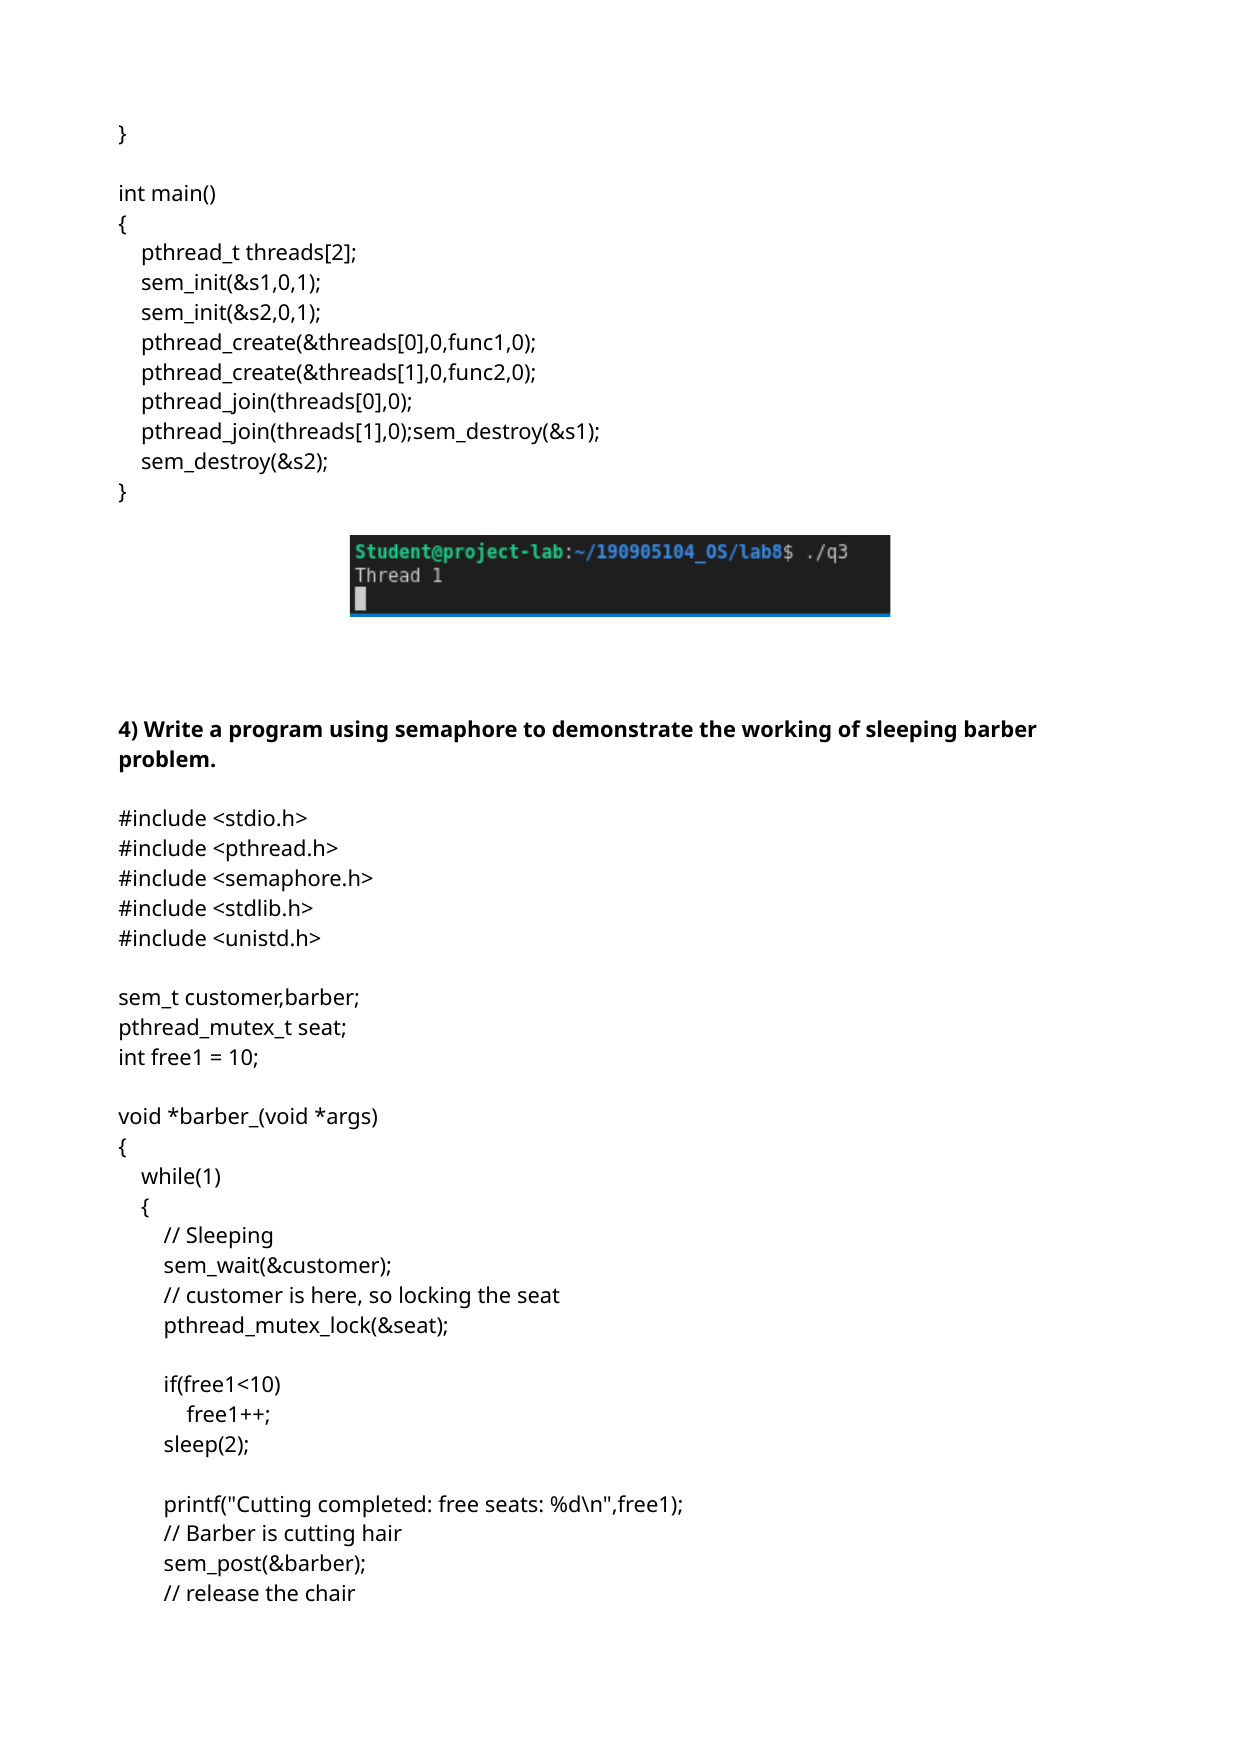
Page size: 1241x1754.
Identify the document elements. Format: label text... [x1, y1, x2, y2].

text pthread_t threads[2]; [118, 237, 1122, 267]
text sem_post(&barber); [118, 1548, 1122, 1578]
text } [118, 476, 1122, 505]
text free1++; [118, 1399, 1122, 1429]
text sleep(2); [118, 1429, 1122, 1459]
text // Barber is cutting hair [118, 1518, 1122, 1548]
text pthread_create(&threads[1],0,func2,0); [118, 356, 1122, 386]
text pthread_create(&threads[0],0,func1,0); [118, 327, 1122, 356]
text sem_wait(&customer); [118, 1250, 1122, 1280]
text { [118, 1131, 1122, 1161]
text #include <stdio.h> [118, 803, 1122, 833]
text pthread_mutex_lock(&seat); [118, 1310, 1122, 1339]
text { [118, 207, 1122, 237]
text #include <unistd.h> [118, 922, 1122, 952]
text // release the chair [118, 1578, 1122, 1608]
picture [349, 535, 891, 617]
text int main() [118, 178, 1122, 207]
text sem_destroy(&s2); [118, 446, 1122, 476]
text sem_t customer,barber; [118, 982, 1122, 1012]
text // customer is here, so locking the seat [118, 1280, 1122, 1310]
text { [118, 1191, 1122, 1220]
text pthread_join(threads[1],0);sem_destroy(&s1); [118, 416, 1122, 446]
text sem_init(&s2,0,1); [118, 297, 1122, 327]
text 4) Write a program using semaphore to demonstrate the working of sleeping barber problem. [118, 714, 1122, 773]
text pthread_mutex_t seat; [118, 1012, 1122, 1042]
text sem_init(&s1,0,1); [118, 267, 1122, 297]
text while(1) [118, 1161, 1122, 1191]
text pthread_join(threads[0],0); [118, 386, 1122, 416]
text #include <semaphore.h> [118, 863, 1122, 893]
text void *barber_(void *args) [118, 1101, 1122, 1131]
text if(free1<10) [118, 1369, 1122, 1399]
text int free1 = 10; [118, 1042, 1122, 1071]
text #include <stdlib.h> [118, 893, 1122, 922]
text printf("Cutting completed: free seats: %d\n",free1); [118, 1488, 1122, 1518]
text // Sleeping [118, 1220, 1122, 1250]
text } [118, 118, 1122, 148]
text #include <pthread.h> [118, 833, 1122, 863]
